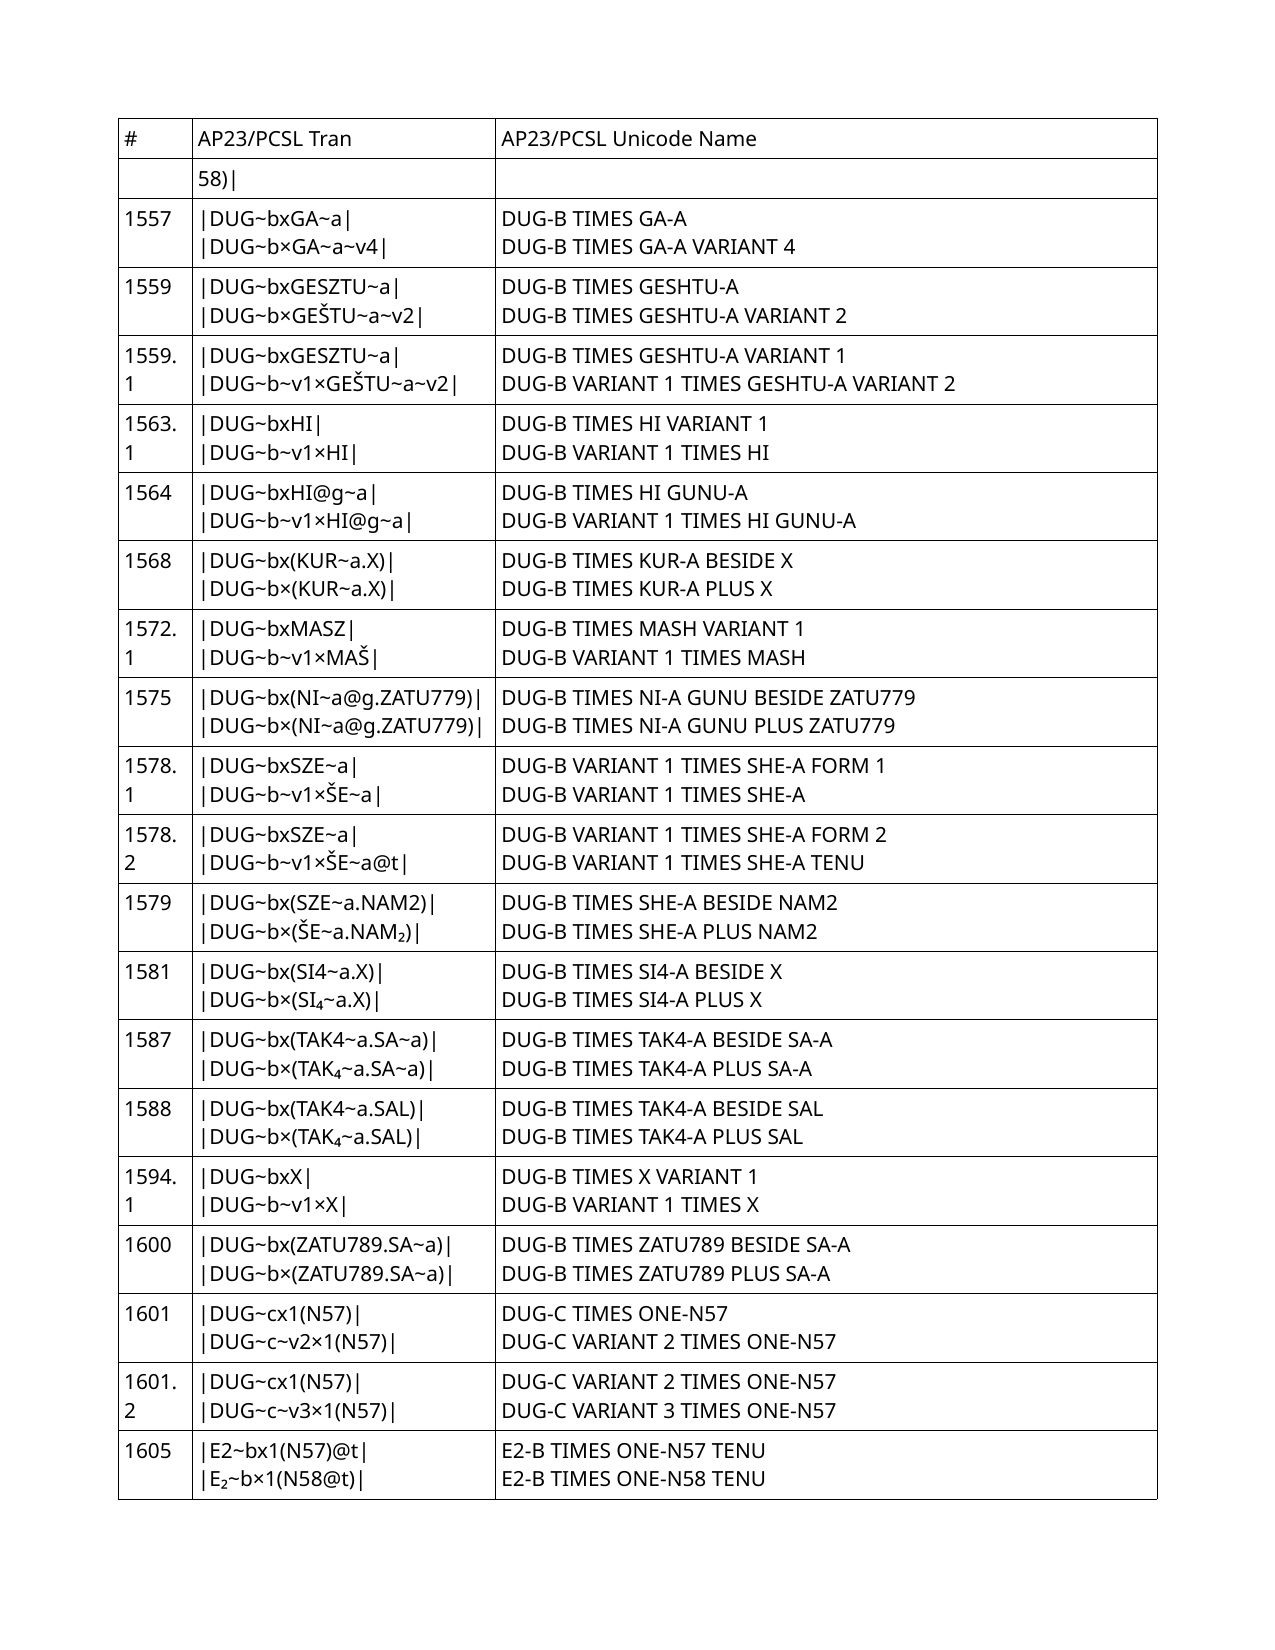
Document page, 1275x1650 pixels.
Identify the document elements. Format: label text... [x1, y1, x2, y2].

table_cell 1564 [119, 473, 192, 540]
table_cell DUG-C TIMES ONE-N57 DUG-C VARIANT 2 TIMES ONE-N57 [496, 1294, 1157, 1362]
table_cell |DUG~bx(TAK4~a.SAL)| |DUG~b×(TAK₄~a.SAL)| [193, 1089, 495, 1156]
table_header # [119, 119, 192, 158]
table_cell 1557 [119, 199, 192, 267]
table_cell DUG-B TIMES HI GUNU-A DUG-B VARIANT 1 TIMES HI GUNU-A [496, 473, 1157, 540]
table_cell |DUG~bxMASZ| |DUG~b~v1×MAŠ| [193, 610, 495, 677]
table_cell DUG-B TIMES X VARIANT 1 DUG-B VARIANT 1 TIMES X [496, 1157, 1157, 1225]
table_cell DUG-B VARIANT 1 TIMES SHE-A FORM 2 DUG-B VARIANT 1 TIMES SHE-A TENU [496, 815, 1157, 882]
table_cell |DUG~bxX| |DUG~b~v1×X| [193, 1157, 495, 1225]
table_cell |DUG~cx1(N57)| |DUG~c~v2×1(N57)| [193, 1294, 495, 1362]
table_cell 1601 [119, 1294, 192, 1362]
table_cell DUG-B VARIANT 1 TIMES SHE-A FORM 1 DUG-B VARIANT 1 TIMES SHE-A [496, 747, 1157, 814]
table_cell |DUG~cx1(N57)| |DUG~c~v3×1(N57)| [193, 1363, 495, 1430]
table_cell 1594.1 [119, 1157, 192, 1225]
table_cell DUG-B TIMES NI-A GUNU BESIDE ZATU779 DUG-B TIMES NI-A GUNU PLUS ZATU779 [496, 678, 1157, 746]
table_cell |DUG~bx(NI~a@g.ZATU779)| |DUG~b×(NI~a@g.ZATU779)| [193, 678, 495, 746]
table_cell |DUG~bx(SI4~a.X)| |DUG~b×(SI₄~a.X)| [193, 952, 495, 1019]
table_cell 1578.2 [119, 815, 192, 882]
table_cell 1588 [119, 1089, 192, 1156]
table_cell DUG-B TIMES KUR-A BESIDE X DUG-B TIMES KUR-A PLUS X [496, 541, 1157, 609]
table_cell 1579 [119, 884, 192, 951]
table_cell 1601.2 [119, 1363, 192, 1430]
table_cell |DUG~bx(TAK4~a.SA~a)| |DUG~b×(TAK₄~a.SA~a)| [193, 1020, 495, 1088]
table_cell 1563.1 [119, 405, 192, 472]
table_cell |DUG~bxGESZTU~a| |DUG~b~v1×GEŠTU~a~v2| [193, 336, 495, 403]
table_cell 1575 [119, 678, 192, 746]
table_cell DUG-B TIMES TAK4-A BESIDE SAL DUG-B TIMES TAK4-A PLUS SAL [496, 1089, 1157, 1156]
table_header AP23/PCSL Unicode Name [496, 119, 1157, 158]
table_cell |DUG~bxGESZTU~a| |DUG~b×GEŠTU~a~v2| [193, 268, 495, 335]
table_cell [119, 159, 192, 198]
table_cell 1578.1 [119, 747, 192, 814]
table_cell 1572.1 [119, 610, 192, 677]
table_cell DUG-B TIMES TAK4-A BESIDE SA-A DUG-B TIMES TAK4-A PLUS SA-A [496, 1020, 1157, 1088]
table_cell DUG-B TIMES MASH VARIANT 1 DUG-B VARIANT 1 TIMES MASH [496, 610, 1157, 677]
table_cell DUG-B TIMES GESHTU-A DUG-B TIMES GESHTU-A VARIANT 2 [496, 268, 1157, 335]
table_cell |DUG~bxHI@g~a| |DUG~b~v1×HI@g~a| [193, 473, 495, 540]
table_cell |DUG~bx(KUR~a.X)| |DUG~b×(KUR~a.X)| [193, 541, 495, 609]
table_cell |DUG~bxGA~a| |DUG~b×GA~a~v4| [193, 199, 495, 267]
table_cell |DUG~bx(SZE~a.NAM2)| |DUG~b×(ŠE~a.NAM₂)| [193, 884, 495, 951]
table_cell |DUG~bxSZE~a| |DUG~b~v1×ŠE~a@t| [193, 815, 495, 882]
table_cell DUG-B TIMES HI VARIANT 1 DUG-B VARIANT 1 TIMES HI [496, 405, 1157, 472]
table_cell |DUG~bx(ZATU789.SA~a)| |DUG~b×(ZATU789.SA~a)| [193, 1226, 495, 1293]
table_cell DUG-B TIMES SI4-A BESIDE X DUG-B TIMES SI4-A PLUS X [496, 952, 1157, 1019]
table_cell DUG-C VARIANT 2 TIMES ONE-N57 DUG-C VARIANT 3 TIMES ONE-N57 [496, 1363, 1157, 1430]
table_cell DUG-B TIMES GESHTU-A VARIANT 1 DUG-B VARIANT 1 TIMES GESHTU-A VARIANT 2 [496, 336, 1157, 403]
table_cell E2-B TIMES ONE-N57 TENU E2-B TIMES ONE-N58 TENU [496, 1431, 1157, 1498]
table_cell 58)| [193, 159, 495, 198]
table_cell [496, 159, 1157, 198]
table_cell |DUG~bxHI| |DUG~b~v1×HI| [193, 405, 495, 472]
table_cell |DUG~bxSZE~a| |DUG~b~v1×ŠE~a| [193, 747, 495, 814]
table_cell 1600 [119, 1226, 192, 1293]
table_cell 1568 [119, 541, 192, 609]
table_cell 1559 [119, 268, 192, 335]
table_cell 1581 [119, 952, 192, 1019]
table_cell DUG-B TIMES ZATU789 BESIDE SA-A DUG-B TIMES ZATU789 PLUS SA-A [496, 1226, 1157, 1293]
table_header AP23/PCSL Tran [193, 119, 495, 158]
table_cell DUG-B TIMES GA-A DUG-B TIMES GA-A VARIANT 4 [496, 199, 1157, 267]
table_cell 1605 [119, 1431, 192, 1498]
table_cell |E2~bx1(N57)@t| |E₂~b×1(N58@t)| [193, 1431, 495, 1498]
table_cell 1587 [119, 1020, 192, 1088]
table_cell DUG-B TIMES SHE-A BESIDE NAM2 DUG-B TIMES SHE-A PLUS NAM2 [496, 884, 1157, 951]
table_cell 1559.1 [119, 336, 192, 403]
